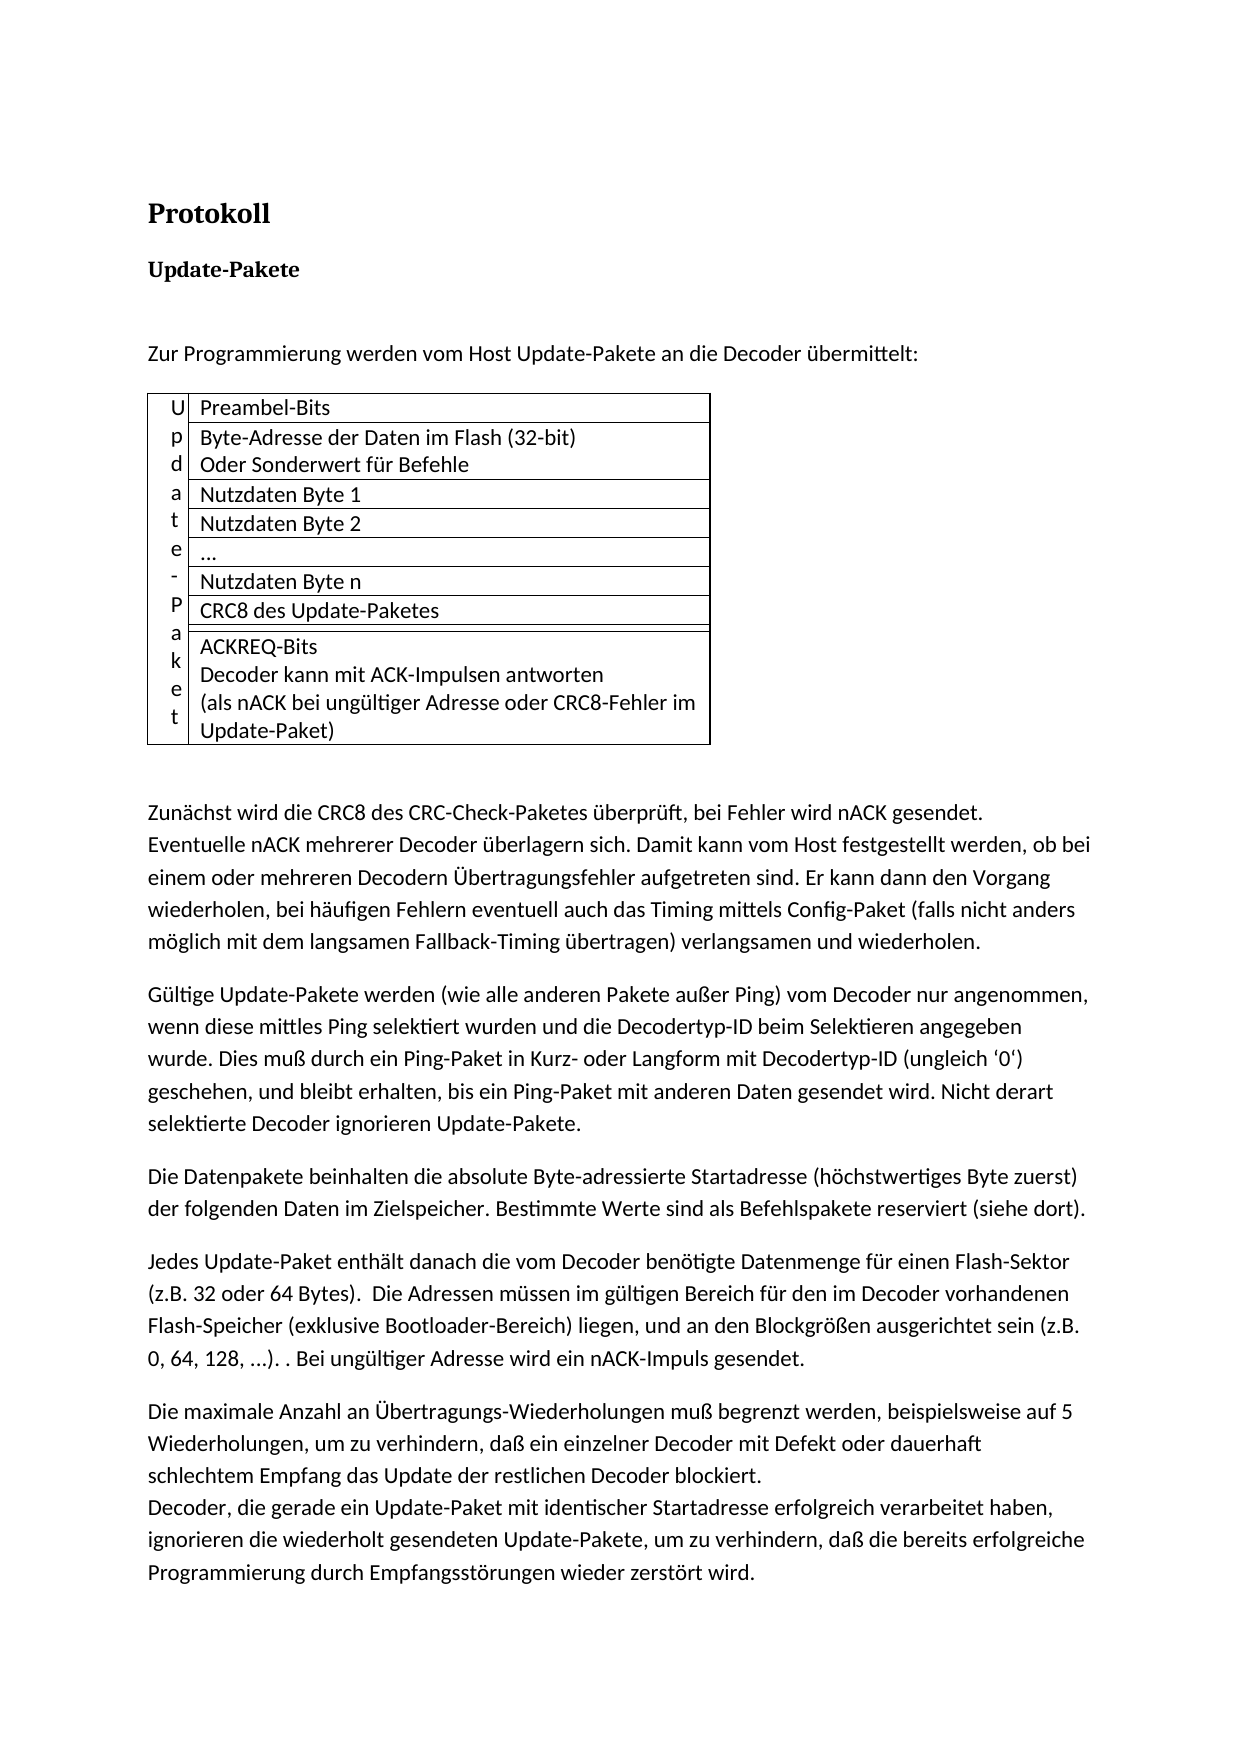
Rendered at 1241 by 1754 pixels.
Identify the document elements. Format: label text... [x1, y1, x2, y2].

subtitle Protokoll [148, 198, 1093, 231]
table_cell Byte-Adresse der Daten im Flash (32-bit) Oder Sonderwert für Befehle [189, 423, 709, 479]
text Zunächst wird die CRC8 des CRC-Check-Paketes überprüft, bei Fehler wird nACK gesendet. Eventuelle nACK mehrerer Decoder überlagern sich. Damit kann vom Host festgestellt werden, ob bei einem oder mehreren Decodern Übertragungsfehler aufgetreten sind. Er kann dann den Vorgang wiederholen, bei häufigen Fehlern eventuell auch das Timing mittels Config-Paket (falls nicht anders möglich mit dem langsamen Fallback-Timing übertragen) verlangsamen und wiederholen. [148, 798, 1093, 955]
subtitle Update-Pakete [148, 257, 1093, 283]
table_cell Nutzdaten Byte 1 [189, 480, 709, 508]
table_cell CRC8 des Update-Paketes [189, 596, 709, 624]
text Zur Programmierung werden vom Host Update-Pakete an die Decoder übermittelt: [148, 339, 1093, 367]
text Gültige Update-Pakete werden (wie alle anderen Pakete außer Ping) vom Decoder nur angenommen, wenn diese mittles Ping selektiert wurden und die Decodertyp-ID beim Selektieren angegeben wurde. Dies muß durch ein Ping-Paket in Kurz- oder Langform mit Decodertyp-ID (ungleich ‘0‘) geschehen, und bleibt erhalten, bis ein Ping-Paket mit anderen Daten gesendet wird. Nicht derart selektierte Decoder ignorieren Update-Pakete. [148, 980, 1093, 1137]
table_cell [189, 625, 709, 631]
table_header Update-Paket [148, 394, 188, 744]
table_header Preambel-Bits [189, 394, 709, 422]
table_cell ACKREQ-Bits Decoder kann mit ACK-Impulsen antworten (als nACK bei ungültiger Adresse oder CRC8-Fehler im Update-Paket) [189, 632, 709, 744]
text Jedes Update-Paket enthält danach die vom Decoder benötigte Datenmenge für einen Flash-Sektor (z.B. 32 oder 64 Bytes). Die Adressen müssen im gültigen Bereich für den im Decoder vorhandenen Flash-Speicher (exklusive Bootloader-Bereich) liegen, und an den Blockgrößen ausgerichtet sein (z.B. 0, 64, 128, ...). . Bei ungültiger Adresse wird ein nACK-Impuls gesendet. [148, 1247, 1093, 1372]
table_cell Nutzdaten Byte n [189, 567, 709, 595]
table_cell Nutzdaten Byte 2 [189, 509, 709, 537]
table_cell ... [189, 538, 709, 566]
text Die Datenpakete beinhalten die absolute Byte-adressierte Startadresse (höchstwertiges Byte zuerst) der folgenden Daten im Zielspeicher. Bestimmte Werte sind als Befehlspakete reserviert (siehe dort). [148, 1162, 1093, 1222]
text Die maximale Anzahl an Übertragungs-Wiederholungen muß begrenzt werden, beispielsweise auf 5 Wiederholungen, um zu verhindern, daß ein einzelner Decoder mit Defekt oder dauerhaft schlechtem Empfang das Update der restlichen Decoder blockiert. Decoder, die gerade ein Update-Paket mit identischer Startadresse erfolgreich verarbeitet haben, ignorieren die wiederholt gesendeten Update-Pakete, um zu verhindern, daß die bereits erfolgreiche Programmierung durch Empfangsstörungen wieder zerstört wird. [148, 1397, 1093, 1586]
